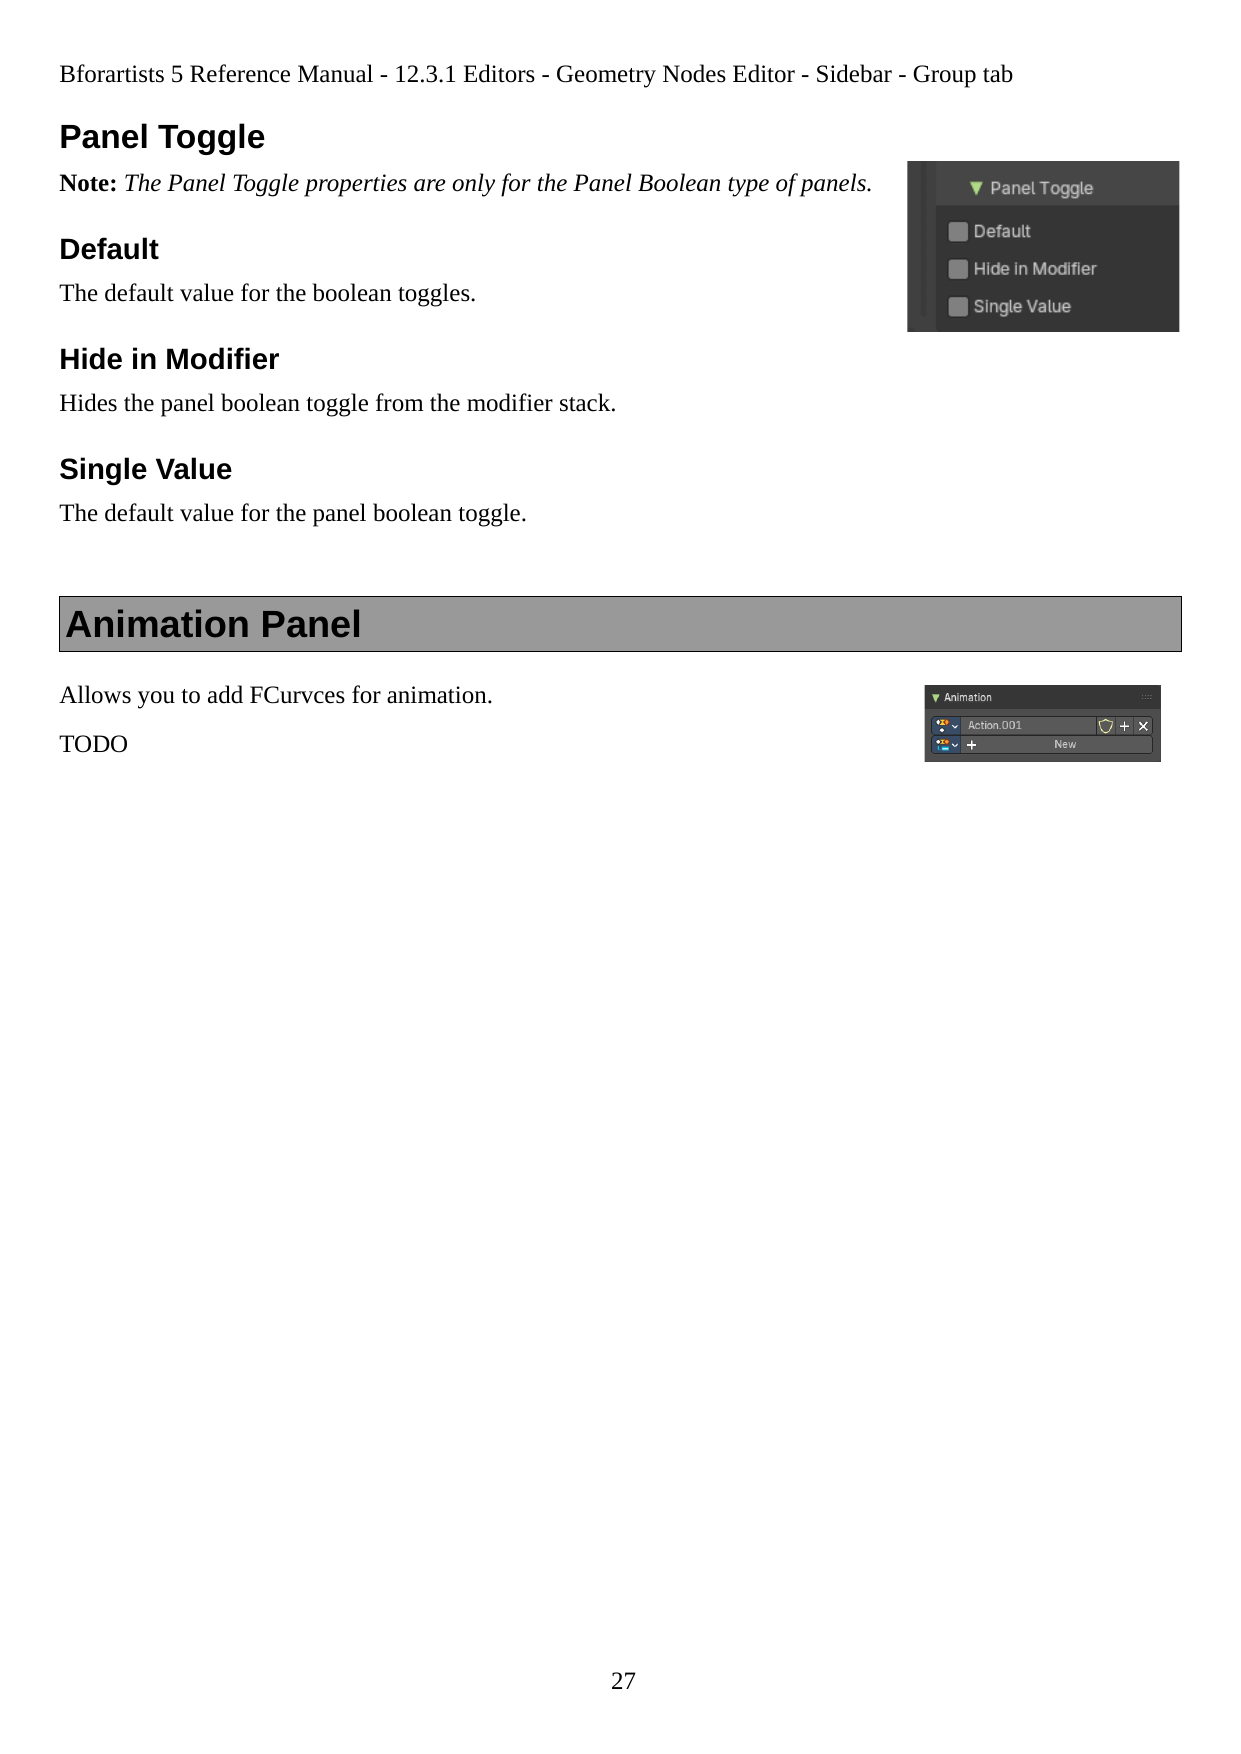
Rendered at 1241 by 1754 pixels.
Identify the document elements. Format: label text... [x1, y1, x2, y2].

picture [924, 685, 1161, 762]
subtitle Panel Toggle [59, 117, 1181, 156]
table_header Animation Panel [60, 597, 1181, 651]
picture [907, 161, 1180, 332]
text Allows you to add FCurvces for animation. [59, 680, 1181, 709]
text The default value for the boolean toggles. [59, 278, 907, 307]
subtitle Hide in Modifier [59, 342, 1181, 376]
text The default value for the panel boolean toggle. [59, 498, 1181, 527]
text Hides the panel boolean toggle from the modifier stack. [59, 388, 1181, 417]
text [1161, 729, 1181, 758]
text TODO [59, 729, 924, 758]
subtitle Single Value [59, 452, 1181, 486]
subtitle Default [59, 232, 907, 266]
text Note: The Panel Toggle properties are only for the Panel Boolean type of panels. [59, 168, 907, 197]
